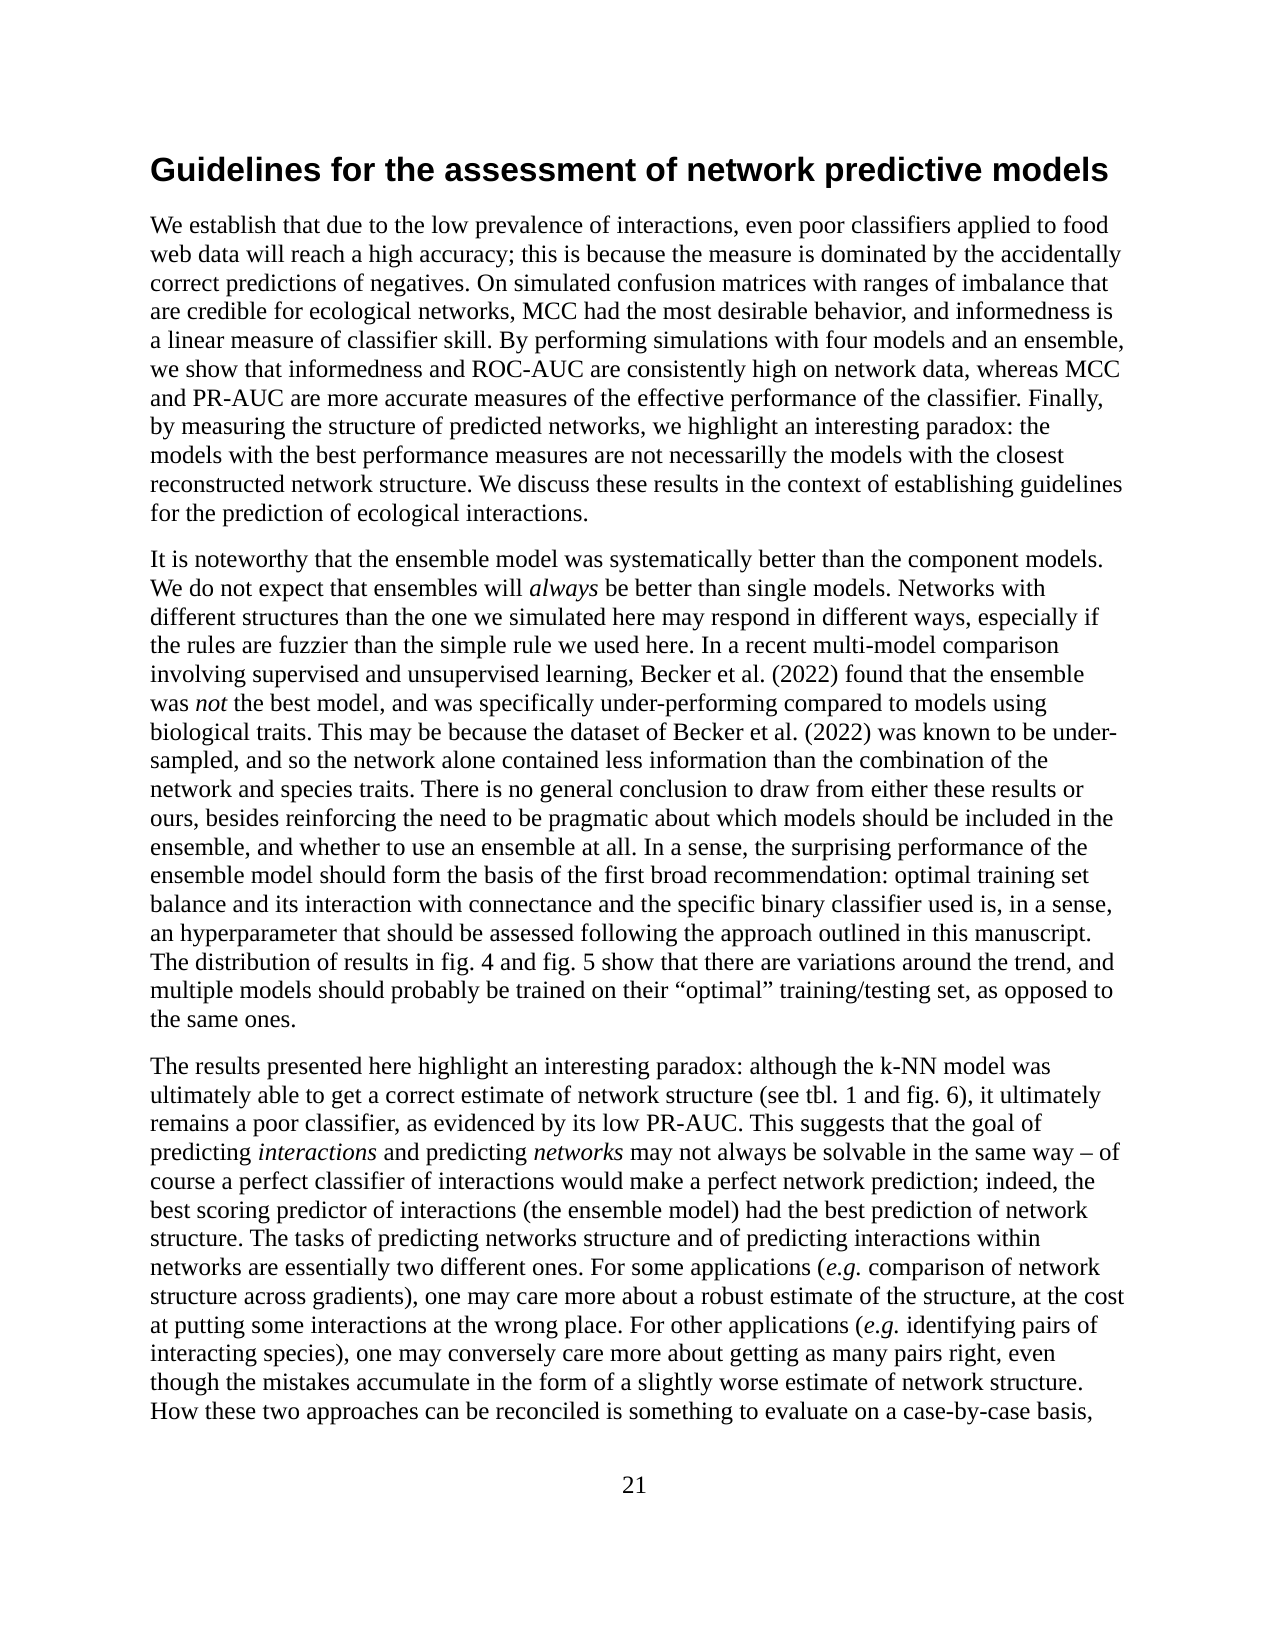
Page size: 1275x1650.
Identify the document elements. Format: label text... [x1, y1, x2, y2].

subtitle Guidelines for the assessment of network predictive models [150, 150, 1125, 189]
text We establish that due to the low prevalence of interactions, even poor classifiers applied to food web data will reach a high accuracy; this is because the measure is dominated by the accidentally correct predictions of negatives. On simulated confusion matrices with ranges of imbalance that are credible for ecological networks, MCC had the most desirable behavior, and informedness is a linear measure of classifier skill. By performing simulations with four models and an ensemble, we show that informedness and ROC-AUC are consistently high on network data, whereas MCC and PR-AUC are more accurate measures of the effective performance of the classifier. Finally, by measuring the structure of predicted networks, we highlight an interesting paradox: the models with the best performance measures are not necessarilly the models with the closest reconstructed network structure. We discuss these results in the context of establishing guidelines for the prediction of ecological interactions. [150, 210, 1125, 526]
text It is noteworthy that the ensemble model was systematically better than the component models. We do not expect that ensembles will always be better than single models. Networks with different structures than the one we simulated here may respond in different ways, especially if the rules are fuzzier than the simple rule we used here. In a recent multi-model comparison involving supervised and unsupervised learning, Becker et al. (2022) found that the ensemble was not the best model, and was specifically under-performing compared to models using biological traits. This may be because the dataset of Becker et al. (2022) was known to be under-sampled, and so the network alone contained less information than the combination of the network and species traits. There is no general conclusion to draw from either these results or ours, besides reinforcing the need to be pragmatic about which models should be included in the ensemble, and whether to use an ensemble at all. In a sense, the surprising performance of the ensemble model should form the basis of the first broad recommendation: optimal training set balance and its interaction with connectance and the specific binary classifier used is, in a sense, an hyperparameter that should be assessed following the approach outlined in this manuscript. The distribution of results in fig. 4 and fig. 5 show that there are variations around the trend, and multiple models should probably be trained on their “optimal” training/testing set, as opposed to the same ones. [150, 544, 1125, 1033]
text The results presented here highlight an interesting paradox: although the k-NN model was ultimately able to get a correct estimate of network structure (see tbl. 1 and fig. 6), it ultimately remains a poor classifier, as evidenced by its low PR-AUC. This suggests that the goal of predicting interactions and predicting networks may not always be solvable in the same way – of course a perfect classifier of interactions would make a perfect network prediction; indeed, the best scoring predictor of interactions (the ensemble model) had the best prediction of network structure. The tasks of predicting networks structure and of predicting interactions within networks are essentially two different ones. For some applications (e.g. comparison of network structure across gradients), one may care more about a robust estimate of the structure, at the cost at putting some interactions at the wrong place. For other applications (e.g. identifying pairs of interacting species), one may conversely care more about getting as many pairs right, even though the mistakes accumulate in the form of a slightly worse estimate of network structure. How these two approaches can be reconciled is something to evaluate on a case-by-case basis, [150, 1051, 1125, 1425]
